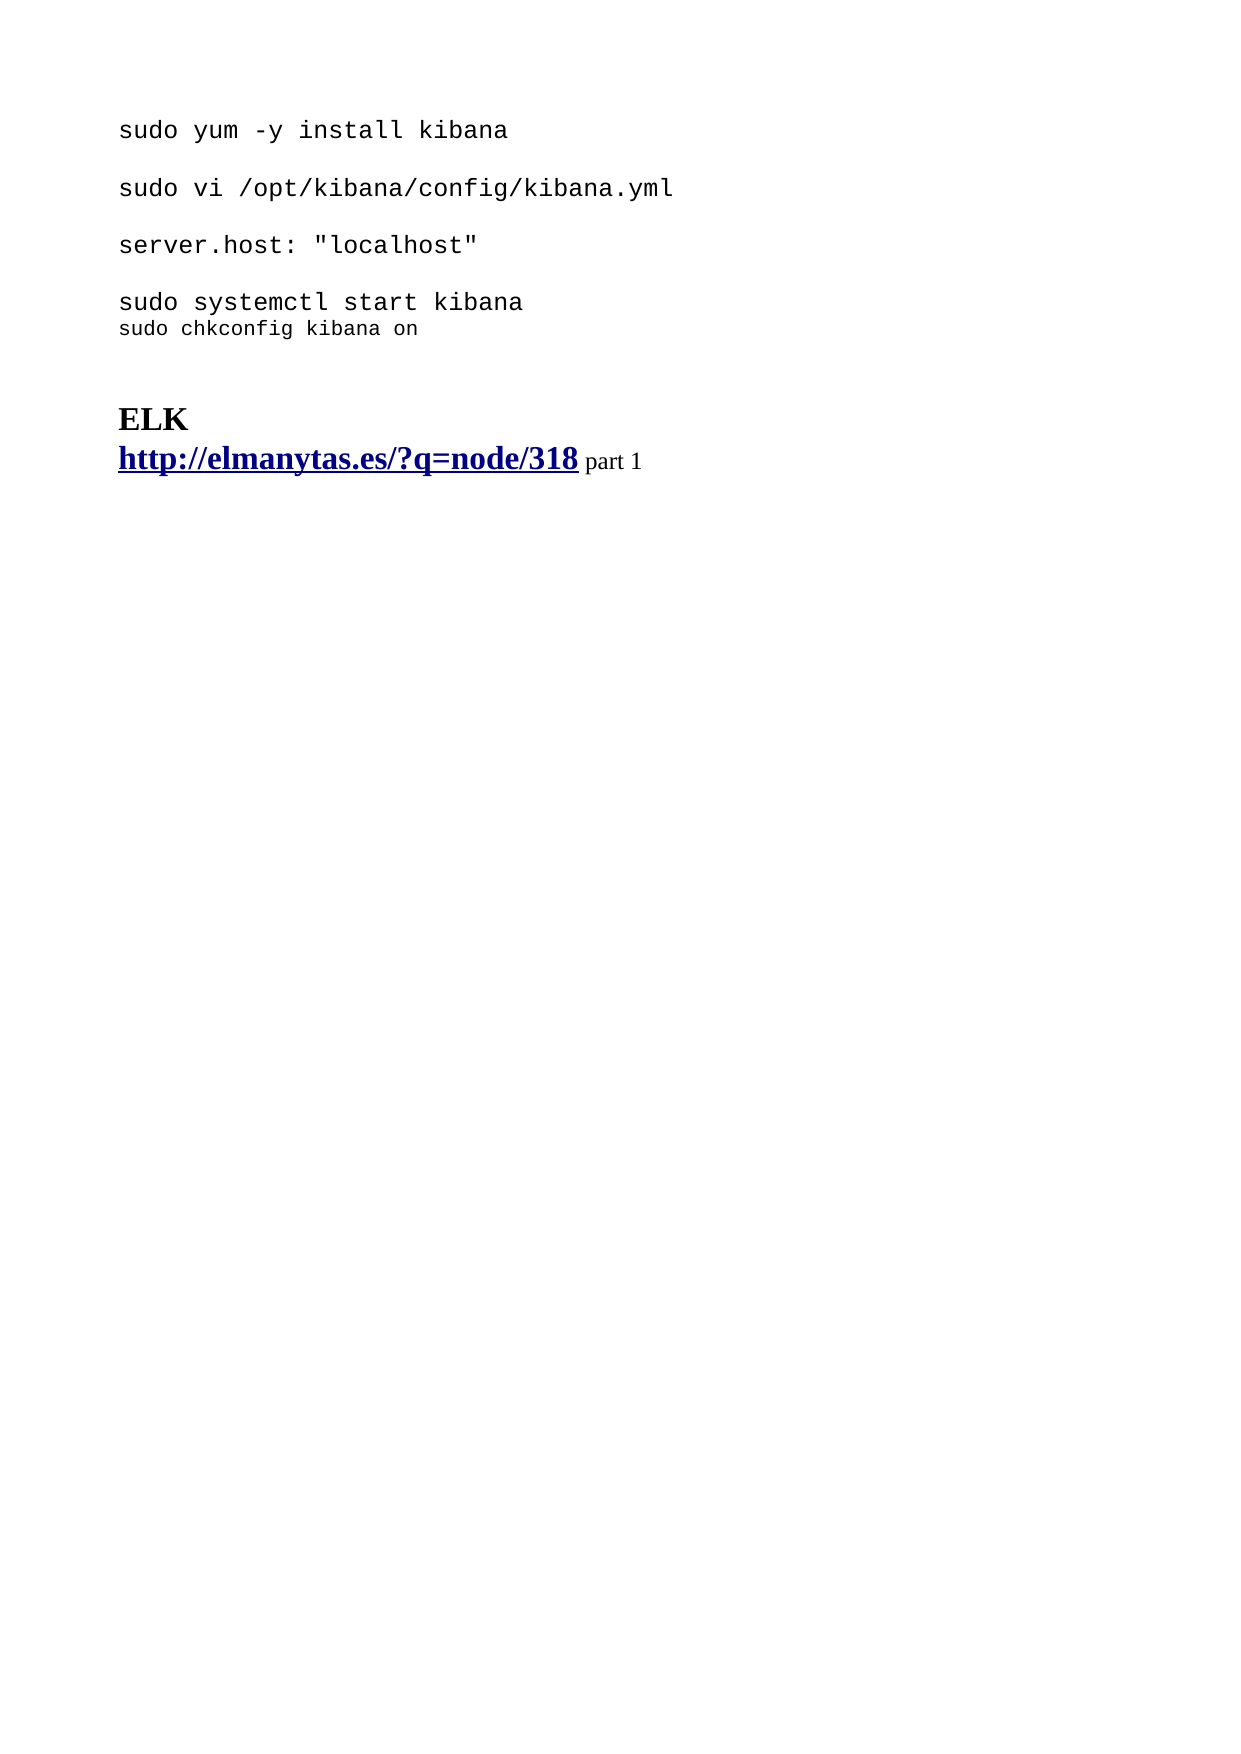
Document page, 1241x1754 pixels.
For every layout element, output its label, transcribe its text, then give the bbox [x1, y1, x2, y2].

text sudo vi /opt/kibana/config/kibana.yml [118, 175, 1122, 203]
text sudo systemctl start kibana [118, 289, 1122, 318]
text http://elmanytas.es/?q=node/318 part 1 [118, 438, 1122, 476]
text sudo yum -y install kibana [118, 118, 1122, 146]
text sudo chkconfig kibana on [118, 318, 1122, 341]
text server.host: "localhost" [118, 232, 1122, 261]
text ELK [118, 399, 1122, 438]
